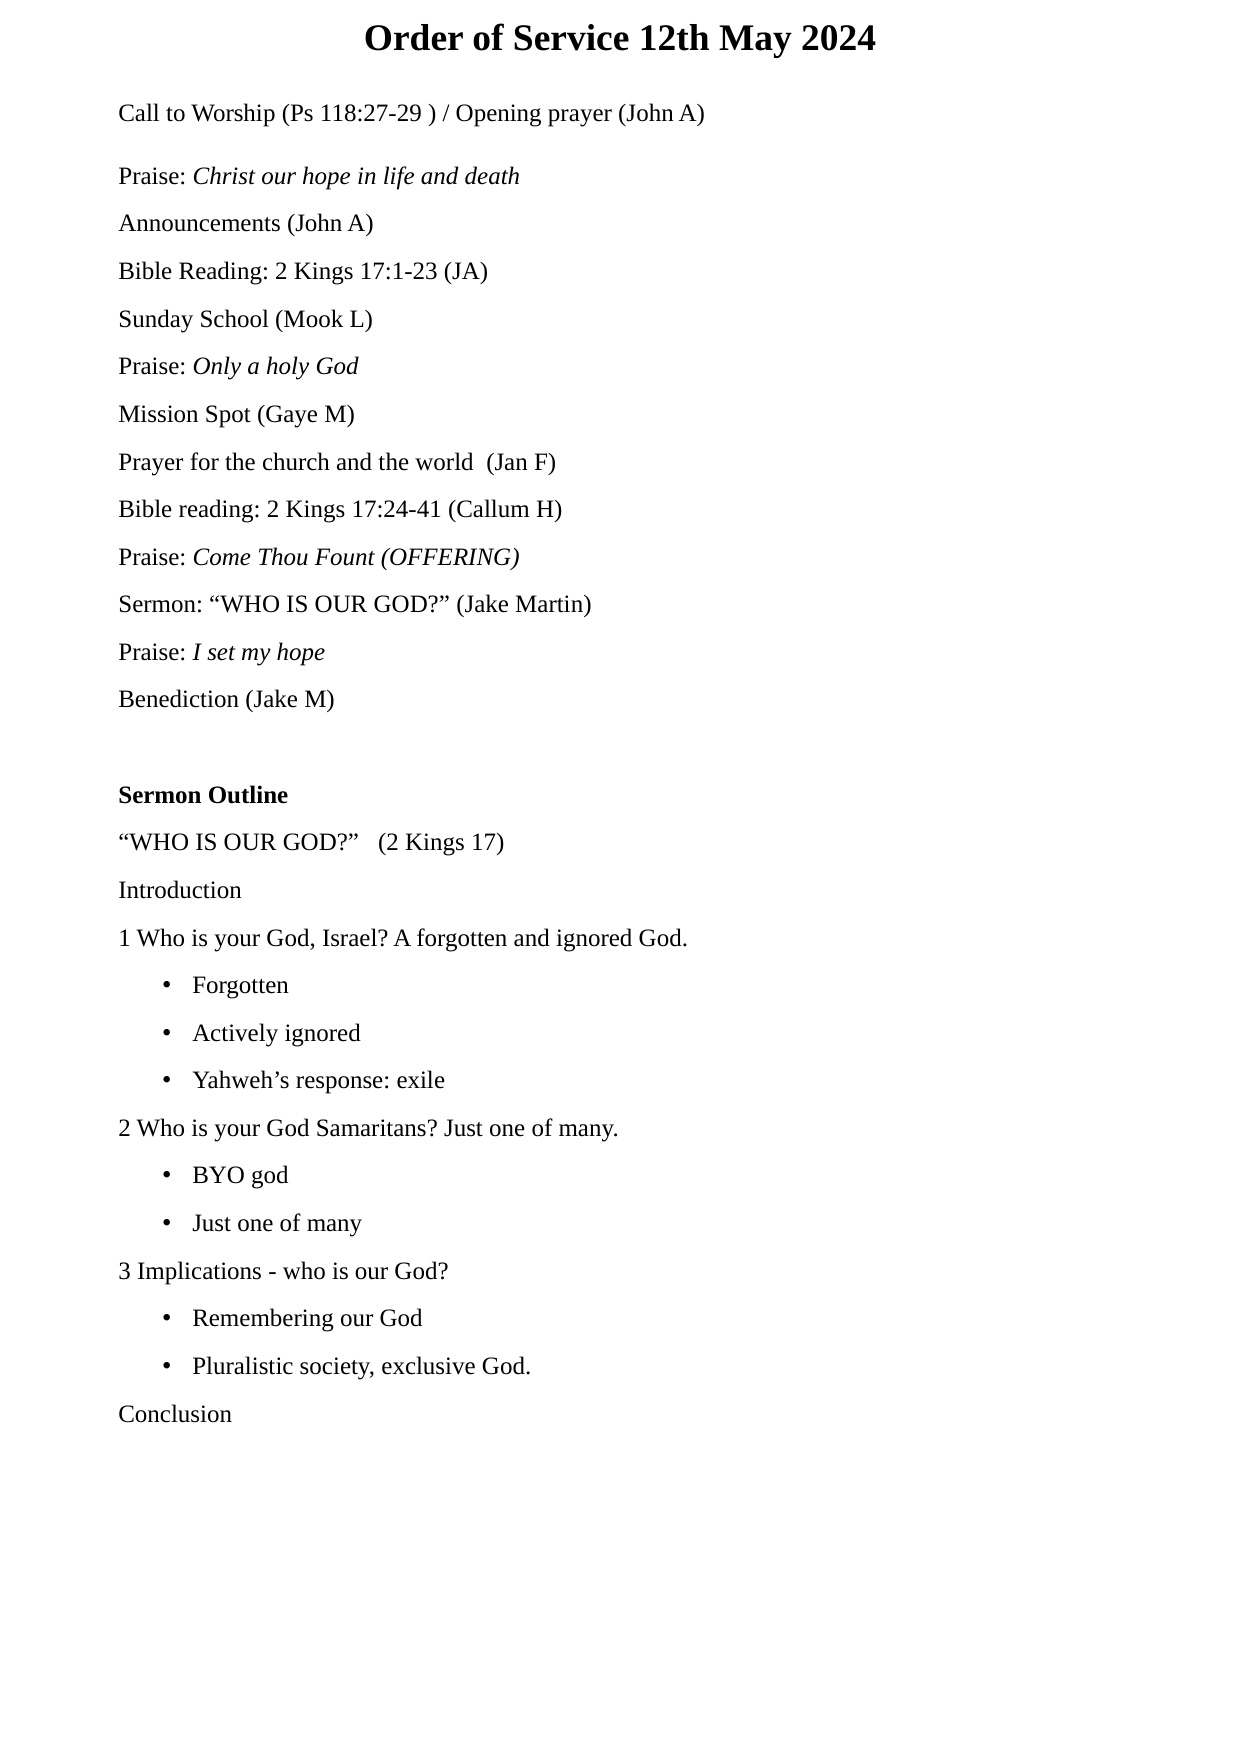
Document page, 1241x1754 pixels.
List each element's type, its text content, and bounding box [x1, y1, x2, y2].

text Mission Spot (Gaye M) [118, 399, 1122, 428]
text 3 Implications - who is our God? [118, 1256, 1122, 1284]
list BYO god [162, 1161, 1122, 1189]
text Prayer for the church and the world (Jan F) [118, 447, 1122, 475]
list Yahweh’s response: exile [162, 1065, 1122, 1094]
text 2 Who is your God Samaritans? Just one of many. [118, 1113, 1122, 1142]
text 1 Who is your God, Israel? A forgotten and ignored God. [118, 923, 1122, 951]
list Remembering our God [162, 1303, 1122, 1332]
text Benediction (Jake M) [118, 684, 1122, 713]
list Pluralistic society, exclusive God. [162, 1351, 1122, 1380]
text Sermon: “WHO IS OUR GOD?” (Jake Martin) [118, 589, 1122, 618]
text Bible Reading: 2 Kings 17:1-23 (JA) [118, 256, 1122, 285]
text Announcements (John A) [118, 208, 1122, 237]
list Just one of many [162, 1208, 1122, 1237]
text Praise: Come Thou Fount (OFFERING) [118, 542, 1122, 571]
text Conclusion [118, 1399, 1122, 1427]
text Praise: Christ our hope in life and death [118, 161, 1122, 190]
text “WHO IS OUR GOD?” (2 Kings 17) [118, 827, 1122, 856]
text Bible reading: 2 Kings 17:24-41 (Callum H) [118, 494, 1122, 523]
list Actively ignored [162, 1018, 1122, 1047]
text Call to Worship (Ps 118:27-29 ) / Opening prayer (John A) [118, 98, 1122, 127]
list Forgotten [162, 970, 1122, 999]
text Praise: I set my hope [118, 637, 1122, 666]
text Sermon Outline [118, 780, 1122, 808]
text Introduction [118, 875, 1122, 904]
text Praise: Only a holy God [118, 351, 1122, 380]
text Sunday School (Mook L) [118, 304, 1122, 332]
